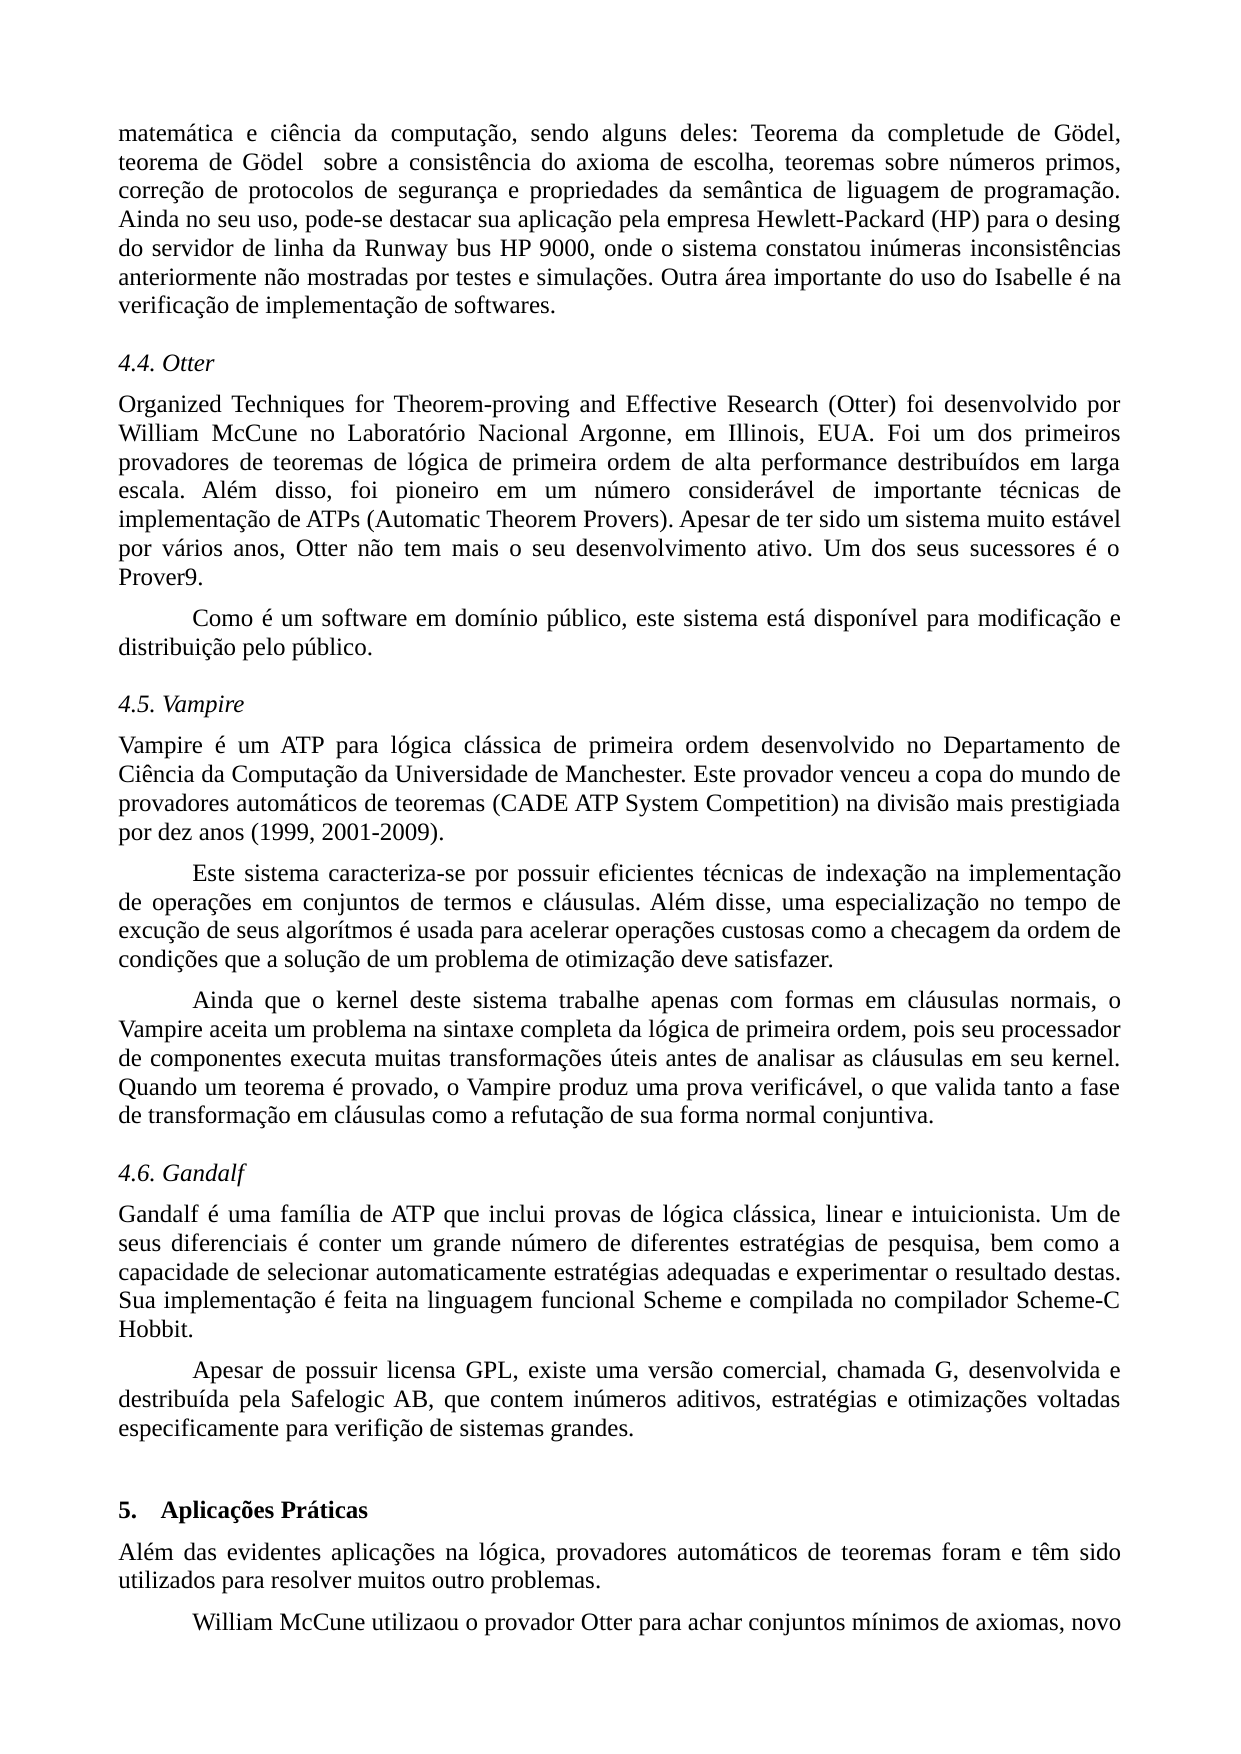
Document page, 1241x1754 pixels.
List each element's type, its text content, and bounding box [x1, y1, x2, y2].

text Este sistema caracteriza-se por possuir eficientes técnicas de indexação na implementação de operações em conjuntos de termos e cláusulas. Além disse, uma especialização no tempo de excução de seus algorítmos é usada para acelerar operações custosas como a checagem da ordem de condições que a solução de um problema de otimização deve satisfazer. [118, 858, 1122, 973]
text Apesar de possuir licensa GPL, existe uma versão comercial, chamada G, desenvolvida e destribuída pela Safelogic AB, que contem inúmeros aditivos, estratégias e otimizações voltadas especificamente para verifição de sistemas grandes. [118, 1356, 1122, 1442]
text William McCune utilizaou o provador Otter para achar conjuntos mínimos de axiomas, novo [118, 1607, 1122, 1636]
text 4.5. Vampire [118, 689, 1122, 718]
text Ainda que o kernel deste sistema trabalhe apenas com formas em cláusulas normais, o Vampire aceita um problema na sintaxe completa da lógica de primeira ordem, pois seu processador de componentes executa muitas transformações úteis antes de analisar as cláusulas em seu kernel. Quando um teorema é provado, o Vampire produz uma prova verificável, o que valida tanto a fase de transformação em cláusulas como a refutação de sua forma normal conjuntiva. [118, 986, 1122, 1129]
text Gandalf é uma família de ATP que inclui provas de lógica clássica, linear e intuicionista. Um de seus diferenciais é conter um grande número de diferentes estratégias de pesquisa, bem como a capacidade de selecionar automaticamente estratégias adequadas e experimentar o resultado destas. Sua implementação é feita na linguagem funcional Scheme e compilada no compilador Scheme-C Hobbit. [118, 1199, 1122, 1343]
text Vampire é um ATP para lógica clássica de primeira ordem desenvolvido no Departamento de Ciência da Computação da Universidade de Manchester. Este provador venceu a copa do mundo de provadores automáticos de teoremas (CADE ATP System Competition) na divisão mais prestigiada por dez anos (1999, 2001-2009). [118, 731, 1122, 846]
text Organized Techniques for Theorem-proving and Effective Research (Otter) foi desenvolvido por William McCune no Laboratório Nacional Argonne, em Illinois, EUA. Foi um dos primeiros provadores de teoremas de lógica de primeira ordem de alta performance destribuídos em larga escala. Além disso, foi pioneiro em um número considerável de importante técnicas de implementação de ATPs (Automatic Theorem Provers). Apesar de ter sido um sistema muito estável por vários anos, Otter não tem mais o seu desenvolvimento ativo. Um dos seus sucessores é o Prover9. [118, 389, 1122, 591]
text Além das evidentes aplicações na lógica, provadores automáticos de teoremas foram e têm sido utilizados para resolver muitos outro problemas. [118, 1537, 1122, 1594]
text 4.4. Otter [118, 348, 1122, 377]
text 4.6. Gandalf [118, 1158, 1122, 1187]
text 5. Aplicações Práticas [118, 1496, 1122, 1524]
text Como é um software em domínio público, este sistema está disponível para modificação e distribuição pelo público. [118, 603, 1122, 661]
text matemática e ciência da computação, sendo alguns deles: Teorema da completude de Gödel, teorema de Gödel sobre a consistência do axioma de escolha, teoremas sobre números primos, correção de protocolos de segurança e propriedades da semântica de liguagem de programação. Ainda no seu uso, pode-se destacar sua aplicação pela empresa Hewlett-Packard (HP) para o desing do servidor de linha da Runway bus HP 9000, onde o sistema constatou inúmeras inconsistências anteriormente não mostradas por testes e simulações. Outra área importante do uso do Isabelle é na verificação de implementação de softwares. [118, 118, 1122, 319]
